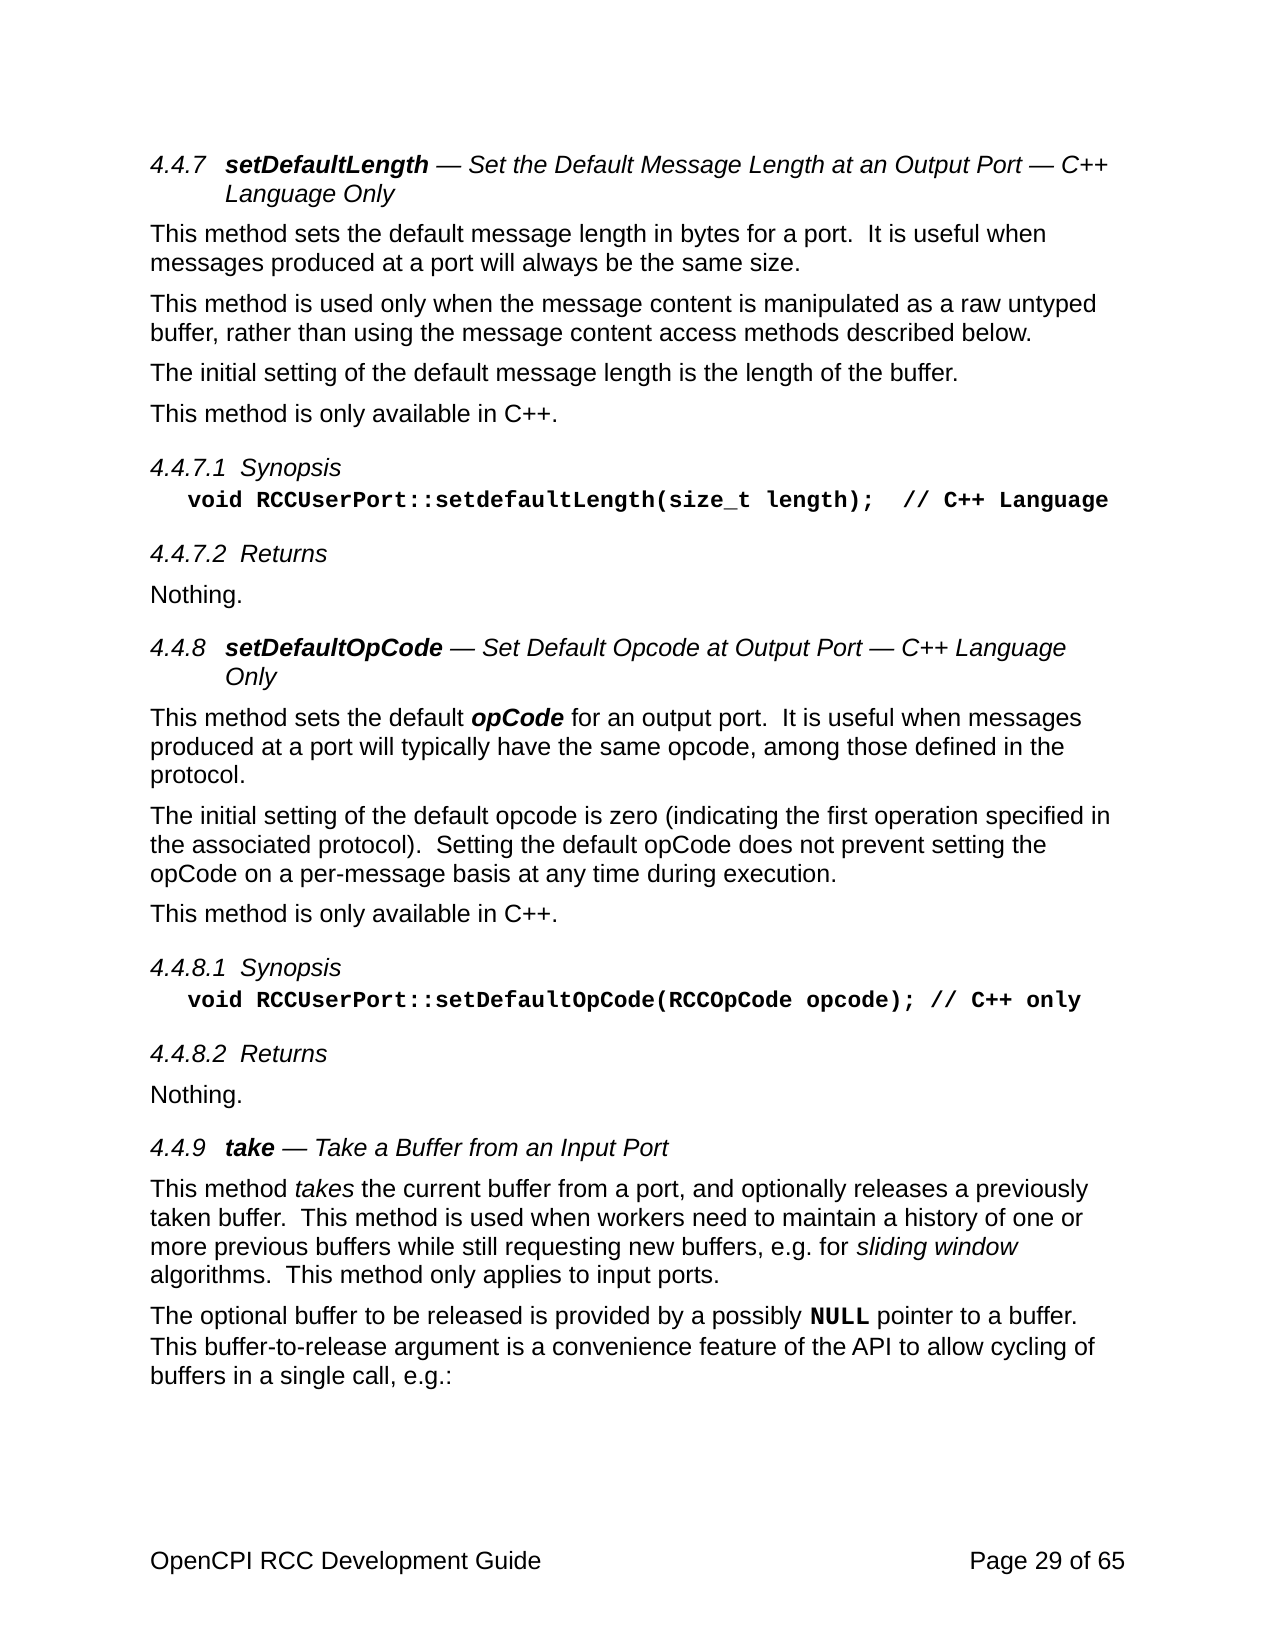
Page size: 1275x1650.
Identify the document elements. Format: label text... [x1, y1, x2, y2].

text This method takes the current buffer from a port, and optionally releases a previously taken buffer. This method is used when workers need to maintain a history of one or more previous buffers while still requesting new buffers, e.g. for sliding window algorithms. This method only applies to input ports. [150, 1174, 1125, 1289]
subtitle Returns [150, 1039, 1125, 1068]
subtitle Synopsis [150, 953, 1125, 982]
text Nothing. [150, 1080, 1125, 1108]
text This method sets the default opCode for an output port. It is useful when messages produced at a port will typically have the same opcode, among those defined in the protocol. [150, 703, 1125, 789]
text The initial setting of the default message length is the length of the buffer. [150, 358, 1125, 387]
subtitle setDefaultOpCode — Set Default Opcode at Output Port — C++ Language Only [150, 633, 1125, 691]
text This method sets the default message length in bytes for a port. It is useful when messages produced at a port will always be the same size. [150, 219, 1125, 277]
text This method is only available in C++. [150, 899, 1125, 928]
subtitle Synopsis [150, 453, 1125, 482]
subtitle take — Take a Buffer from an Input Port [150, 1133, 1125, 1162]
text void RCCUserPort::setdefaultLength(size_t length); // C++ Language [187, 488, 1125, 514]
text This method is used only when the message content is manipulated as a raw untyped buffer, rather than using the message content access methods described below. [150, 289, 1125, 346]
subtitle Returns [150, 539, 1125, 568]
text The optional buffer to be released is provided by a possibly NULL pointer to a buffer. This buffer-to-release argument is a convenience feature of the API to allow cycling of buffers in a single call, e.g.: [150, 1301, 1125, 1389]
text void RCCUserPort::setDefaultOpCode(RCCOpCode opcode); // C++ only [187, 988, 1125, 1014]
text Nothing. [150, 579, 1125, 608]
subtitle setDefaultLength — Set the Default Message Length at an Output Port — C++ Language Only [150, 150, 1125, 207]
text This method is only available in C++. [150, 399, 1125, 428]
text The initial setting of the default opcode is zero (indicating the first operation specified in the associated protocol). Setting the default opCode does not prevent setting the opCode on a per-message basis at any time during execution. [150, 801, 1125, 887]
